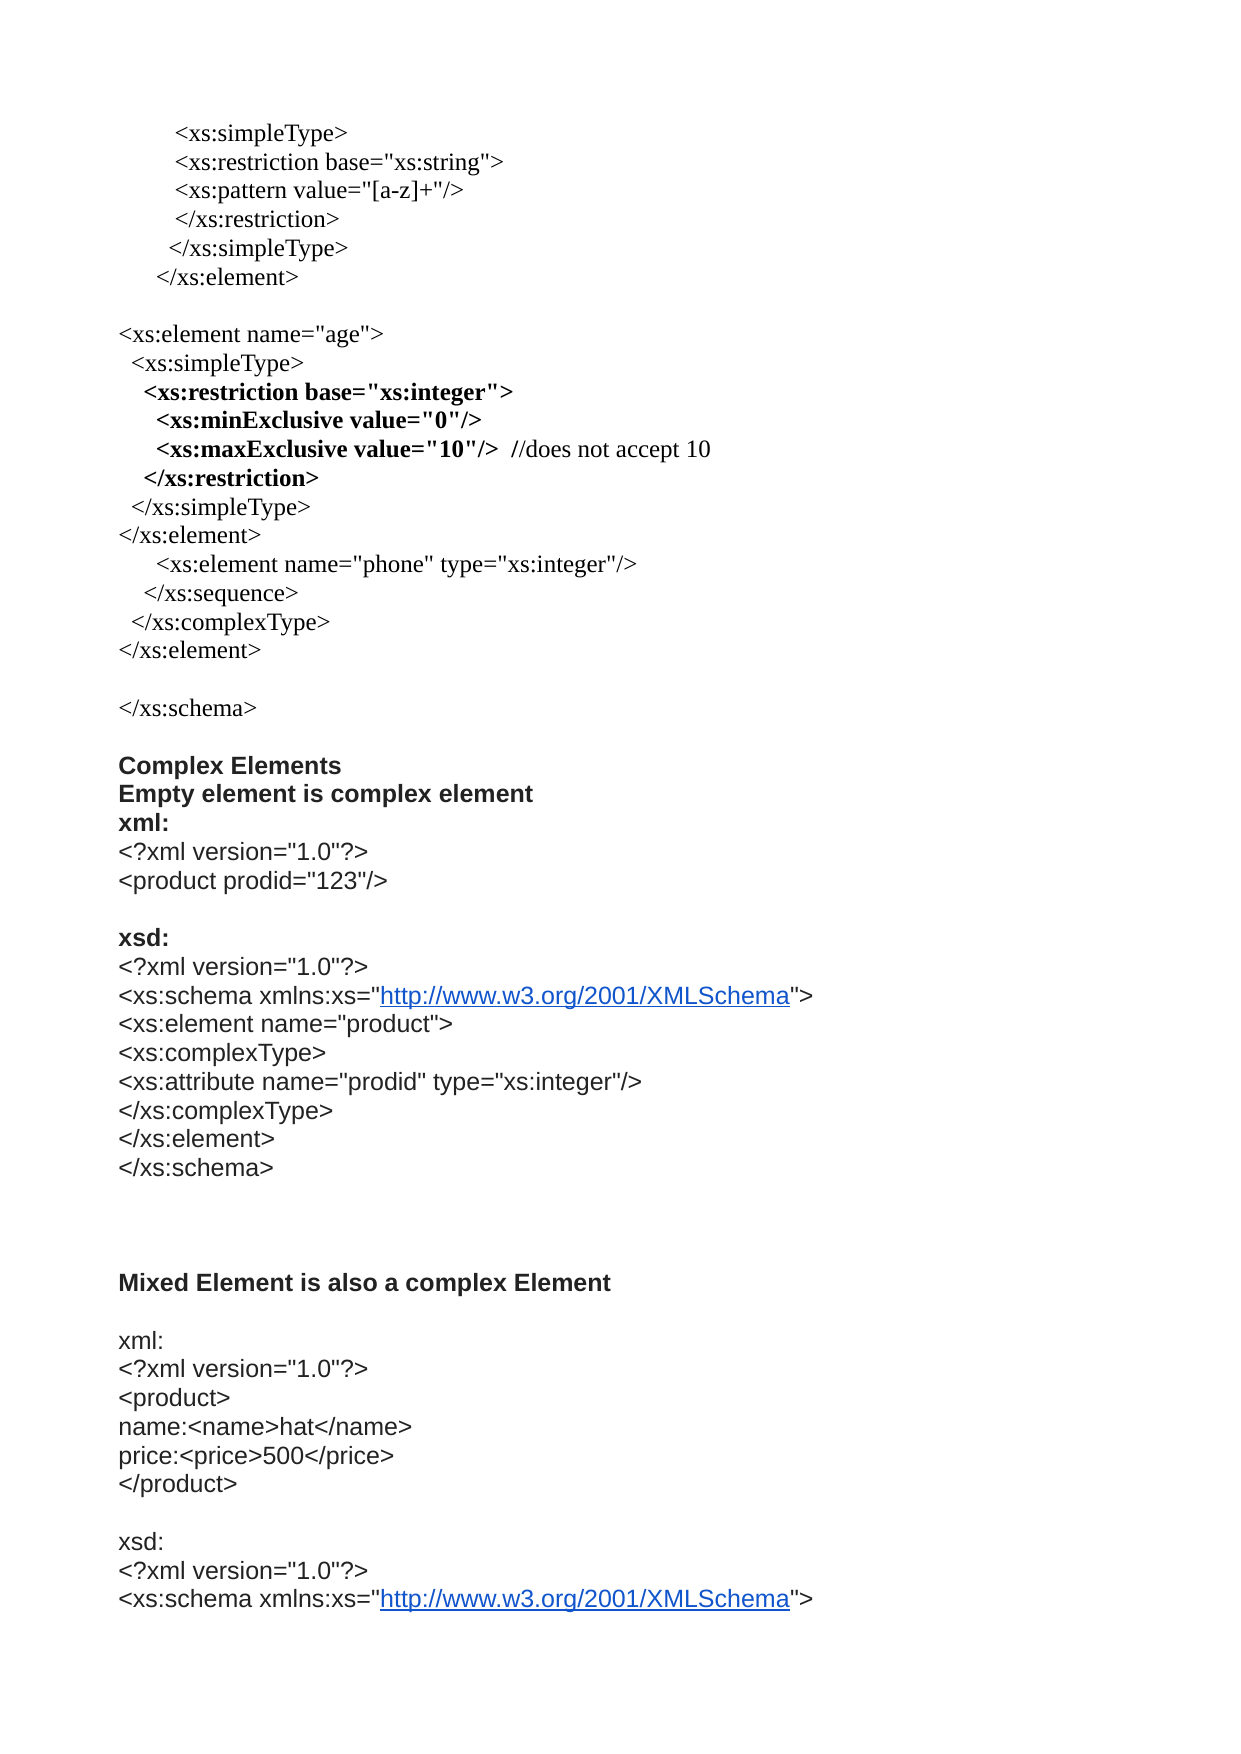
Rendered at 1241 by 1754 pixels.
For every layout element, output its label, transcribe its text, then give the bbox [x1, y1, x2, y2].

text <xs:simpleType> [118, 348, 1122, 377]
text Complex Elements [118, 751, 1122, 779]
text </xs:simpleType> [118, 233, 1122, 262]
text </xs:element> [118, 636, 1122, 664]
text </xs:element> [118, 521, 1122, 549]
text <product prodid="123"/> [118, 866, 1122, 894]
text xml: [118, 808, 1122, 837]
text </xs:element> [118, 1124, 1122, 1153]
text </xs:sequence> [118, 578, 1122, 607]
text xsd: [118, 923, 1122, 952]
text </xs:schema> [118, 693, 1122, 722]
text <xs:schema xmlns:xs="http://www.w3.org/2001/XMLSchema"> [118, 981, 1122, 1009]
text <?xml version="1.0"?> [118, 837, 1122, 866]
text xsd: [118, 1527, 1122, 1556]
text <xs:element name="product"> [118, 1009, 1122, 1038]
text </xs:simpleType> [118, 492, 1122, 521]
text </xs:complexType> [118, 607, 1122, 636]
text xml: [118, 1326, 1122, 1354]
text <xs:maxExclusive value="10"/> //does not accept 10 [118, 434, 1122, 463]
text Mixed Element is also a complex Element [118, 1268, 1122, 1297]
text <?xml version="1.0"?> <xs:schema xmlns:xs="http://www.w3.org/2001/XMLSchema"> [118, 1556, 1122, 1613]
text <xs:attribute name="prodid" type="xs:integer"/> [118, 1067, 1122, 1096]
text </xs:complexType> [118, 1096, 1122, 1124]
text <xs:element name="phone" type="xs:integer"/> [118, 549, 1122, 578]
text <xs:element name="age"> [118, 319, 1122, 348]
text </xs:restriction> [118, 463, 1122, 492]
text Empty element is complex element [118, 779, 1122, 808]
text <?xml version="1.0"?> <product> name:<name>hat</name> price:<price>500</price> </product> [118, 1354, 1122, 1498]
text <xs:restriction base="xs:string"> [118, 147, 1122, 176]
text <xs:complexType> [118, 1038, 1122, 1067]
text </xs:restriction> [118, 204, 1122, 233]
text </xs:element> [118, 262, 1122, 291]
text <xs:restriction base="xs:integer"> [118, 377, 1122, 406]
text <xs:minExclusive value="0"/> [118, 406, 1122, 434]
text <?xml version="1.0"?> [118, 952, 1122, 981]
text <xs:pattern value="[a-z]+"/> [118, 176, 1122, 204]
text <xs:simpleType> [118, 118, 1122, 147]
text </xs:schema> [118, 1153, 1122, 1182]
